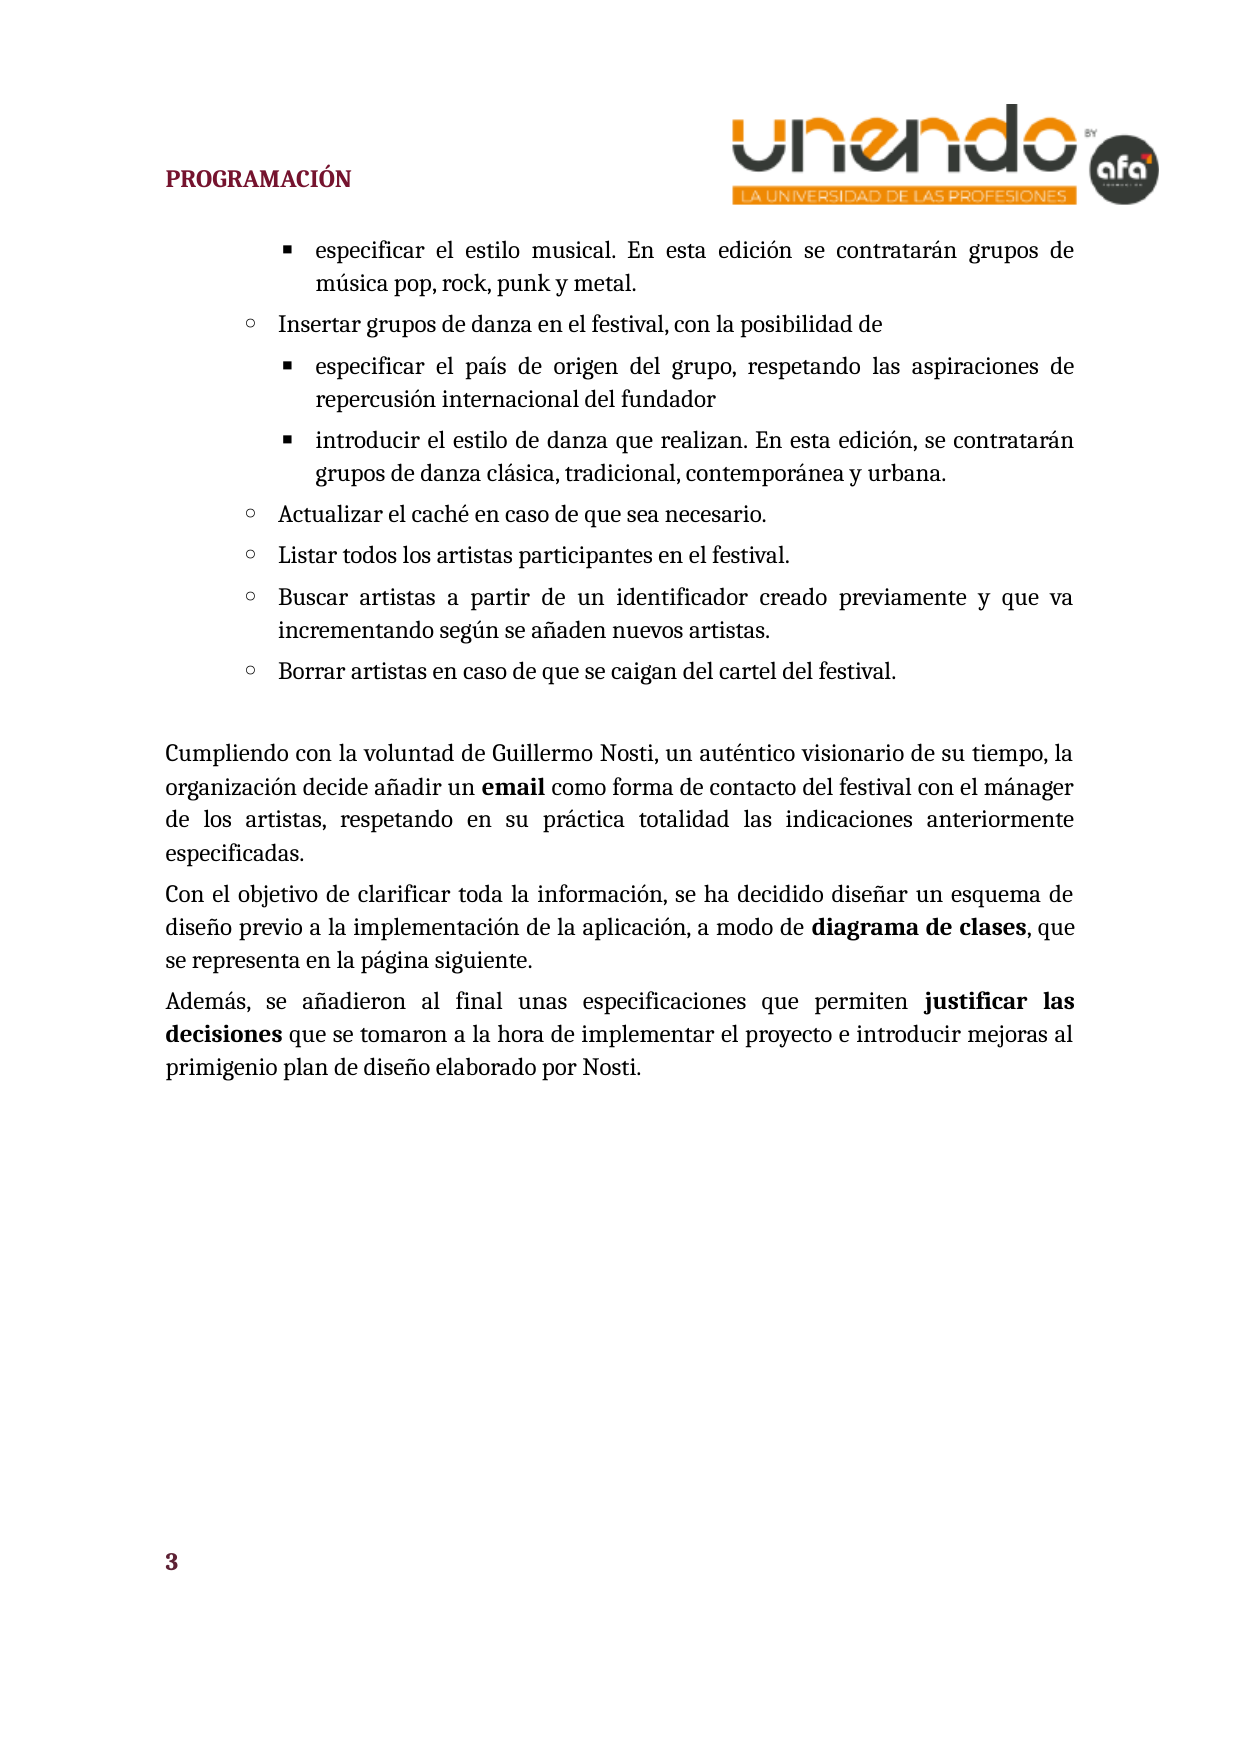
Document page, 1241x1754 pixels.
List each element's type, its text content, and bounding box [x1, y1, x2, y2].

text Cumpliendo con la voluntad de Guillermo Nosti, un auténtico visionario de su tiempo, la organización decide añadir un email como forma de contacto del festival con el mánager de los artistas, respetando en su práctica totalidad las indicaciones anteriormente especificadas. [165, 739, 1075, 867]
picture [725, 104, 1159, 212]
list Insertar grupos de danza en el festival, con la posibilidad de [240, 310, 1075, 339]
list Listar todos los artistas participantes en el festival. [240, 541, 1075, 570]
list introducir el estilo de danza que realizan. En esta edición, se contratarán grupos de danza clásica, tradicional, contemporánea y urbana. [278, 426, 1075, 488]
list Actualizar el caché en caso de que sea necesario. [240, 500, 1075, 529]
list especificar el país de origen del grupo, respetando las aspiraciones de repercusión internacional del fundador [278, 352, 1075, 413]
text Con el objetivo de clarificar toda la información, se ha decidido diseñar un esquema de diseño previo a la implementación de la aplicación, a modo de diagrama de clases, que se representa en la página siguiente. [165, 880, 1075, 974]
list Buscar artistas a partir de un identificador creado previamente y que va incrementando según se añaden nuevos artistas. [240, 583, 1075, 644]
list especificar el estilo musical. En esta edición se contratarán grupos de música pop, rock, punk y metal. [278, 236, 1075, 298]
list Borrar artistas en caso de que se caigan del cartel del festival. [240, 657, 1075, 686]
text Además, se añadieron al final unas especificaciones que permiten justificar las decisiones que se tomaron a la hora de implementar el proyecto e introducir mejoras al primigenio plan de diseño elaborado por Nosti. [165, 987, 1075, 1082]
